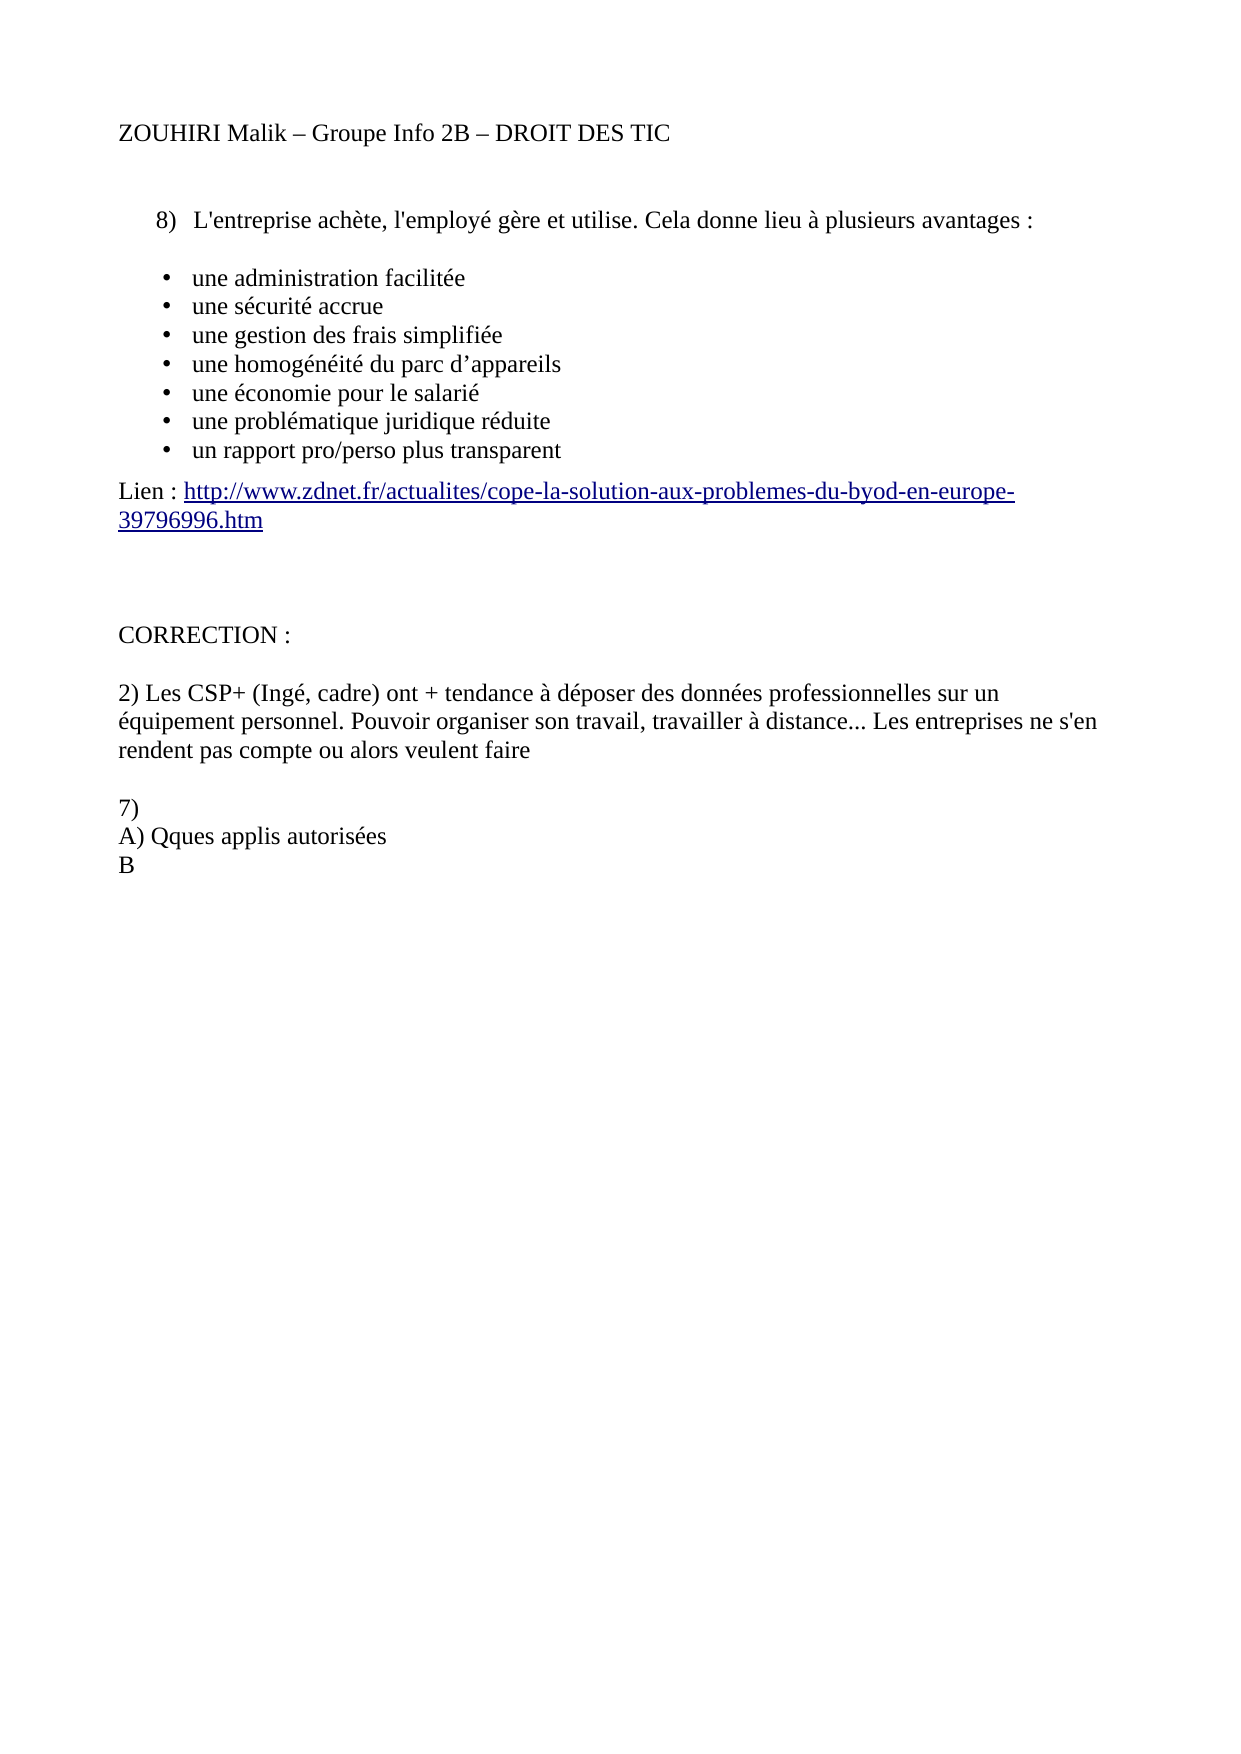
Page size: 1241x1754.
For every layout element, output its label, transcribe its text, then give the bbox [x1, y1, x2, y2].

text A) Qques applis autorisées [118, 821, 1122, 850]
list un rapport pro/perso plus transparent [162, 435, 1122, 464]
list une économie pour le salarié [162, 378, 1122, 406]
list une problématique juridique réduite [162, 406, 1122, 435]
list une administration facilitée [162, 263, 1122, 291]
list une gestion des frais simplifiée [162, 320, 1122, 349]
text B [118, 850, 1122, 879]
list L'entreprise achète, l'employé gère et utilise. Cela donne lieu à plusieurs avantages : [156, 205, 1122, 234]
list une homogénéité du parc d’appareils [162, 349, 1122, 378]
text Lien : http://www.zdnet.fr/actualites/cope-la-solution-aux-problemes-du-byod-en-europe-39796996.htm [118, 476, 1122, 534]
text CORRECTION : [118, 620, 1122, 649]
list une sécurité accrue [162, 291, 1122, 320]
text 7) [118, 793, 1122, 821]
text 2) Les CSP+ (Ingé, cadre) ont + tendance à déposer des données professionnelles sur un équipement personnel. Pouvoir organiser son travail, travailler à distance... Les entreprises ne s'en rendent pas compte ou alors veulent faire [118, 678, 1122, 764]
